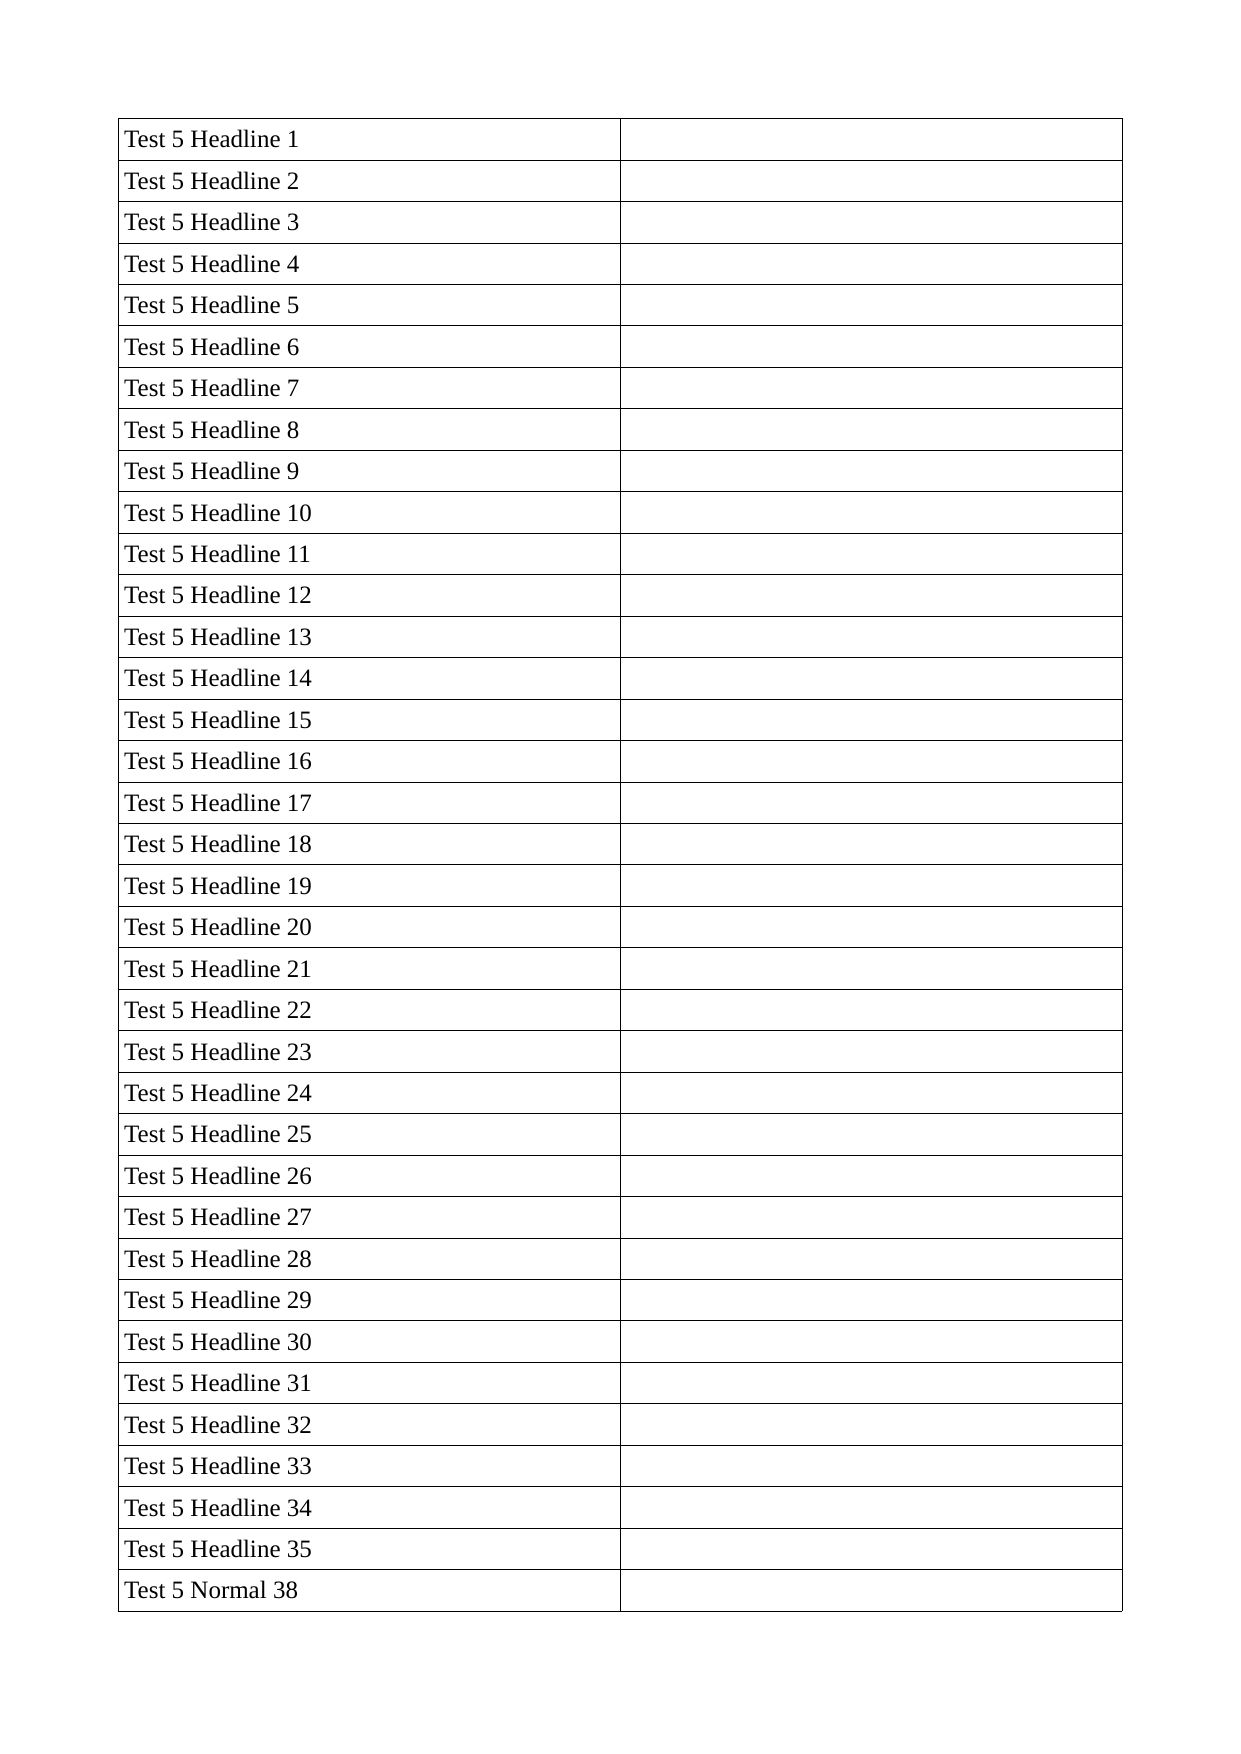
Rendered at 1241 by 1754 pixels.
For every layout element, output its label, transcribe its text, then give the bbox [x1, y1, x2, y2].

table_cell Test 5 Headline 19 [119, 865, 620, 906]
table_cell [621, 1570, 1122, 1611]
table_cell [621, 824, 1122, 864]
table_cell Test 5 Headline 26 [119, 1156, 620, 1196]
table_cell [621, 1529, 1122, 1569]
table_cell [621, 202, 1122, 242]
table_cell Test 5 Headline 14 [119, 658, 620, 698]
table_cell [621, 1487, 1122, 1528]
table_cell Test 5 Headline 8 [119, 409, 620, 450]
table_cell Test 5 Headline 21 [119, 948, 620, 989]
table_cell Test 5 Headline 33 [119, 1446, 620, 1486]
table_cell Test 5 Headline 5 [119, 285, 620, 325]
table_cell Test 5 Headline 9 [119, 451, 620, 491]
table_cell [621, 1031, 1122, 1072]
table_cell Test 5 Headline 4 [119, 244, 620, 284]
table_cell Test 5 Headline 16 [119, 741, 620, 781]
table_cell [621, 368, 1122, 408]
table_cell Test 5 Headline 31 [119, 1363, 620, 1403]
table_cell Test 5 Headline 6 [119, 326, 620, 367]
table_cell [621, 1363, 1122, 1403]
table_cell Test 5 Headline 2 [119, 161, 620, 201]
table_cell Test 5 Headline 3 [119, 202, 620, 242]
table_cell [621, 658, 1122, 698]
table_cell Test 5 Headline 20 [119, 907, 620, 947]
table_cell Test 5 Headline 10 [119, 492, 620, 533]
table_cell Test 5 Headline 27 [119, 1197, 620, 1237]
table_cell [621, 1239, 1122, 1279]
table_cell [621, 1156, 1122, 1196]
table_cell Test 5 Headline 24 [119, 1073, 620, 1113]
table_cell [621, 409, 1122, 450]
table_cell Test 5 Headline 7 [119, 368, 620, 408]
table_cell Test 5 Headline 34 [119, 1487, 620, 1528]
table_cell Test 5 Headline 32 [119, 1404, 620, 1445]
table_cell [621, 948, 1122, 989]
table_cell [621, 990, 1122, 1030]
table_cell Test 5 Normal 38 [119, 1570, 620, 1611]
table_cell Test 5 Headline 11 [119, 534, 620, 574]
table_cell Test 5 Headline 23 [119, 1031, 620, 1072]
table_cell Test 5 Headline 35 [119, 1529, 620, 1569]
table_header [621, 119, 1122, 159]
table_cell Test 5 Headline 28 [119, 1239, 620, 1279]
table_cell Test 5 Headline 29 [119, 1280, 620, 1320]
table_cell [621, 1404, 1122, 1445]
table_cell Test 5 Headline 30 [119, 1321, 620, 1362]
table_cell Test 5 Headline 22 [119, 990, 620, 1030]
table_cell Test 5 Headline 13 [119, 617, 620, 657]
table_cell [621, 907, 1122, 947]
table_cell Test 5 Headline 12 [119, 575, 620, 616]
table_cell [621, 575, 1122, 616]
table_cell [621, 326, 1122, 367]
table_cell [621, 1073, 1122, 1113]
table_cell [621, 285, 1122, 325]
table_cell [621, 1321, 1122, 1362]
table_cell [621, 451, 1122, 491]
table_cell [621, 1114, 1122, 1154]
table_cell Test 5 Headline 15 [119, 700, 620, 740]
table_cell [621, 865, 1122, 906]
table_cell [621, 534, 1122, 574]
table_cell [621, 161, 1122, 201]
table_header Test 5 Headline 1 [119, 119, 620, 159]
table_cell [621, 1446, 1122, 1486]
table_cell Test 5 Headline 18 [119, 824, 620, 864]
table_cell [621, 741, 1122, 781]
table_cell Test 5 Headline 17 [119, 783, 620, 823]
table_cell [621, 1197, 1122, 1237]
table_cell [621, 617, 1122, 657]
table_cell [621, 783, 1122, 823]
table_cell [621, 244, 1122, 284]
table_cell [621, 1280, 1122, 1320]
table_cell Test 5 Headline 25 [119, 1114, 620, 1154]
table_cell [621, 492, 1122, 533]
table_cell [621, 700, 1122, 740]
